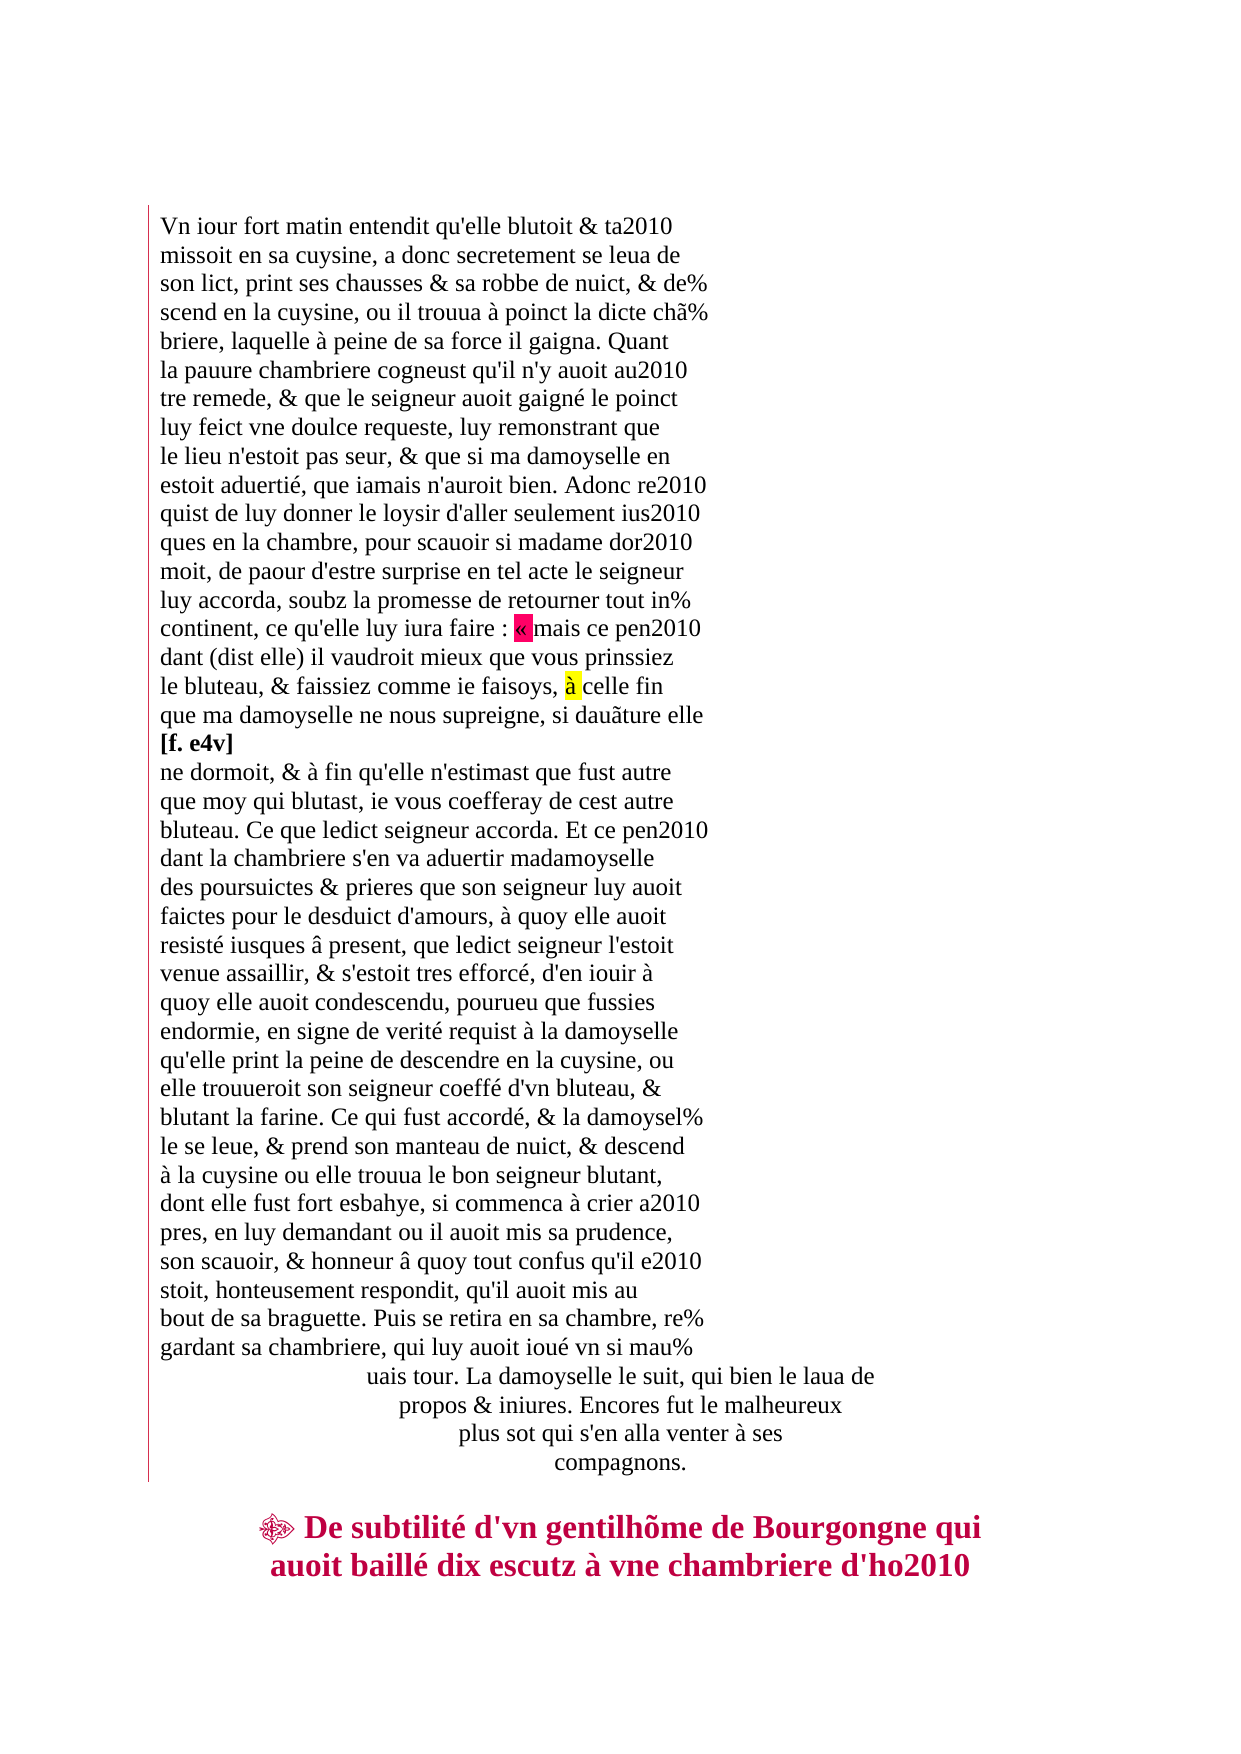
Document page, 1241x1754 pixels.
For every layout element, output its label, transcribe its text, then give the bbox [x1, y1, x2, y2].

text Vn iour fort matin entendit qu'elle blutoit & ta2010 missoit en sa cuysine, a donc secretement se leua de son lict, print ses chausses & sa robbe de nuict, & de% scend en la cuysine, ou il trouua à poinct la dicte chã% briere, laquelle à peine de sa force il gaigna. Quant la pauure chambriere cogneust qu'il n'y auoit au2010 tre remede, & que le seigneur auoit gaigné le poinct luy feict vne doulce requeste, luy remonstrant que le lieu n'estoit pas seur, & que si ma damoyselle en estoit aduertié, que iamais n'auroit bien. Adonc re2010 quist de luy donner le loysir d'aller seulement ius2010 ques en la chambre, pour scauoir si madame dor2010 moit, de paour d'estre surprise en tel acte le seigneur luy accorda, soubz la promesse de retourner tout in% continent, ce qu'elle luy iura faire : « mais ce pen2010 dant (dist elle) il vaudroit mieux que vous prinssiez le bluteau, & faissiez comme ie faisoys, à celle fin que ma damoyselle ne nous supreigne, si dauãture elle [f. e4v] ne dormoit, & à fin qu'elle n'estimast que fust autre que moy qui blutast, ie vous coefferay de cest autre bluteau. Ce que ledict seigneur accorda. Et ce pen2010 dant la chambriere s'en va aduertir madamoyselle des poursuictes & prieres que son seigneur luy auoit faictes pour le desduict d'amours, à quoy elle auoit resisté iusques â present, que ledict seigneur l'estoit venue assaillir, & s'estoit tres efforcé, d'en iouir à quoy elle auoit condescendu, pourueu que fussies endormie, en signe de verité requist à la damoyselle qu'elle print la peine de descendre en la cuysine, ou elle trouueroit son seigneur coeffé d'vn bluteau, & blutant la farine. Ce qui fust accordé, & la damoysel% le se leue, & prend son manteau de nuict, & descend à la cuysine ou elle trouua le bon seigneur blutant, dont elle fust fort esbahye, si commenca à crier a2010 pres, en luy demandant ou il auoit mis sa prudence, son scauoir, & honneur â quoy tout confus qu'il e2010 stoit, honteusement respondit, qu'il auoit mis au bout de sa braguette. Puis se retira en sa chambre, re% gardant sa chambriere, qui luy auoit ioué vn si mau% [149, 205, 1093, 1361]
text ❧ De subtilité d'vn gentilhõme de Bourgongne qui auoit baillé dix escutz à vne chambriere d'ho2010 [148, 1507, 1093, 1584]
text uais tour. La damoyselle le suit, qui bien le laua de propos & iniures. Encores fut le malheureux plus sot qui s'en alla venter à ses compagnons. [149, 1361, 1093, 1482]
